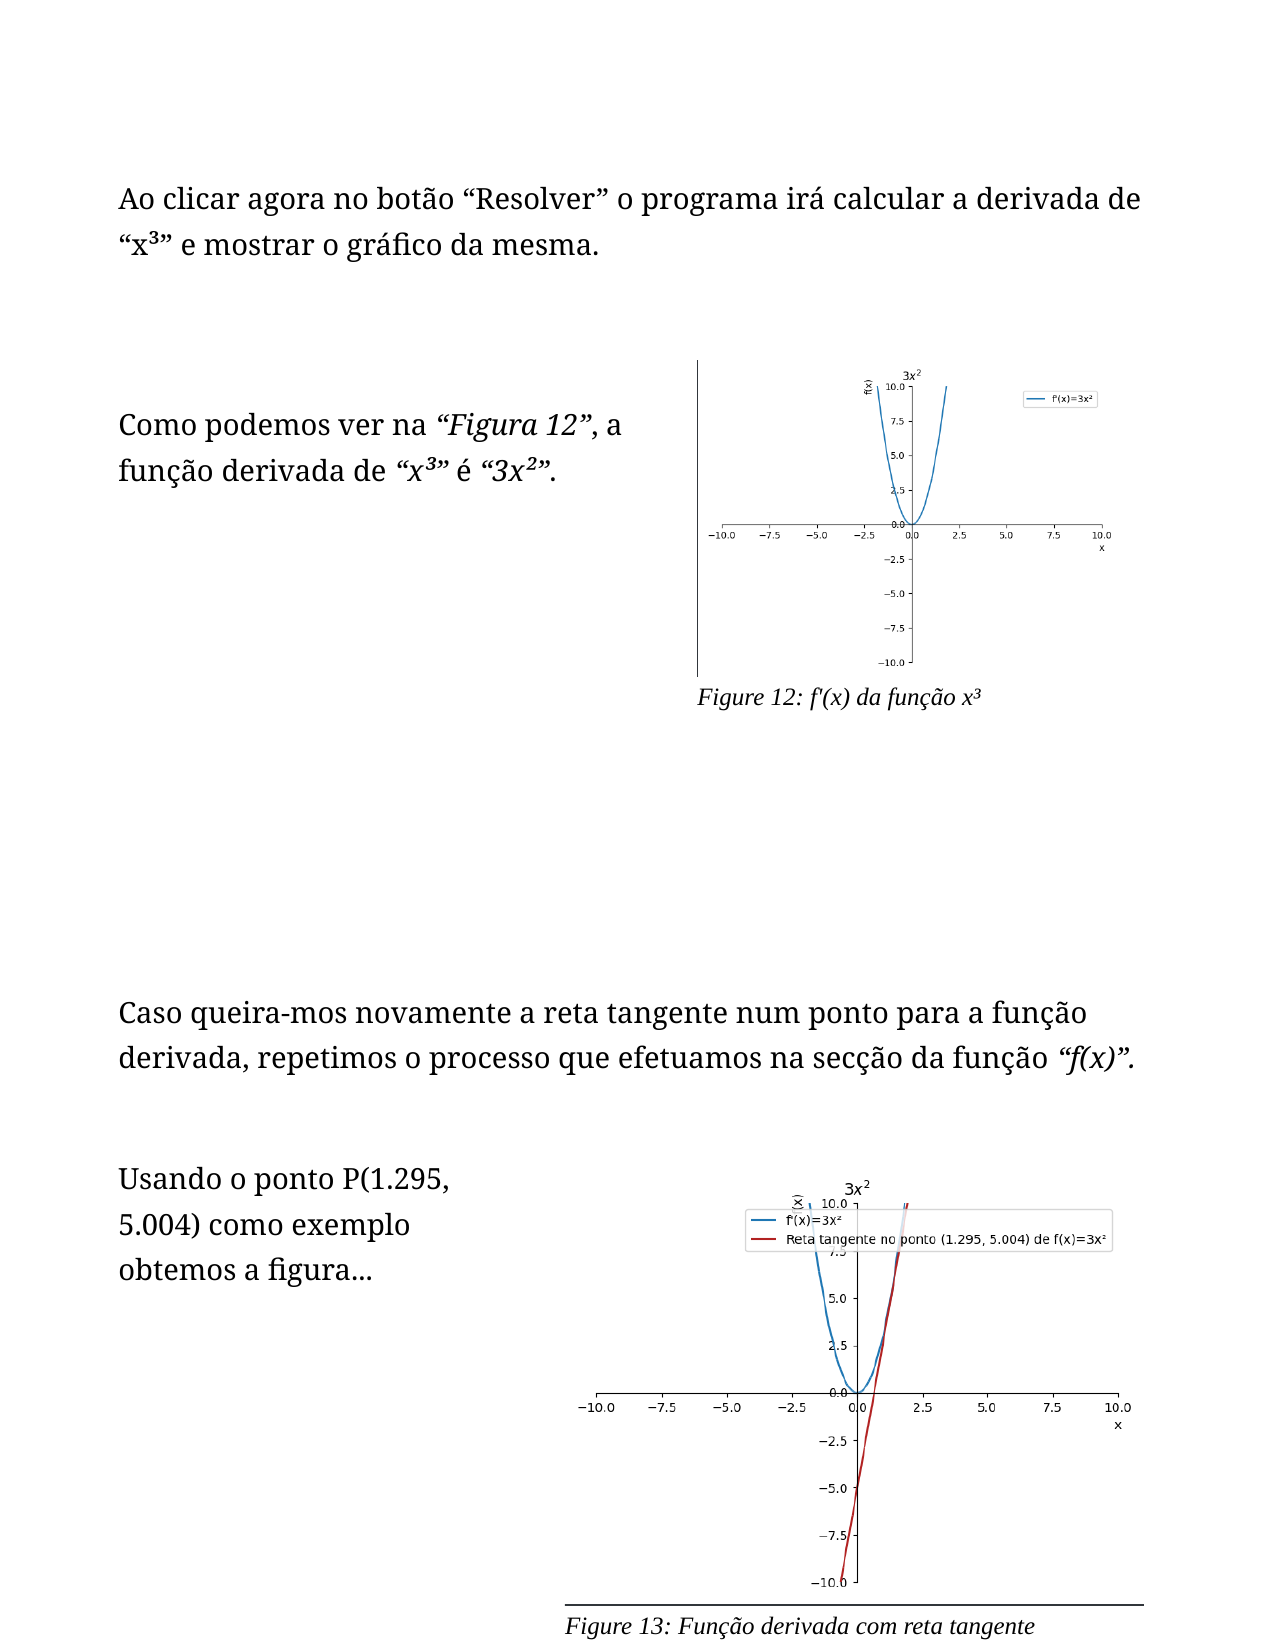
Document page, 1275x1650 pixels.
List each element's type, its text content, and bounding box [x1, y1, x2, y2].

subtitle Ao clicar agora no botão “Resolver” o programa irá calcular a derivada de “x³” e mostrar o gráfico da mesma. [118, 178, 1157, 264]
picture [697, 360, 1117, 677]
subtitle Como podemos ver na “Figura 12”, a função derivada de “x³” é “3x²”. [118, 404, 667, 490]
subtitle Usando o ponto P(1.295, 5.004) como exemplo obtemos a figura... [118, 1155, 1157, 1639]
picture [564, 1167, 1144, 1606]
text Figure 13: Função derivada com reta tangente [565, 1606, 1144, 1639]
subtitle Caso queira-mos novamente a reta tangente num ponto para a função derivada, repetimos o processo que efetuamos na secção da função “f(x)”. [118, 992, 1157, 1077]
text Figure 12: f'(x) da função x³ [697, 361, 1149, 711]
